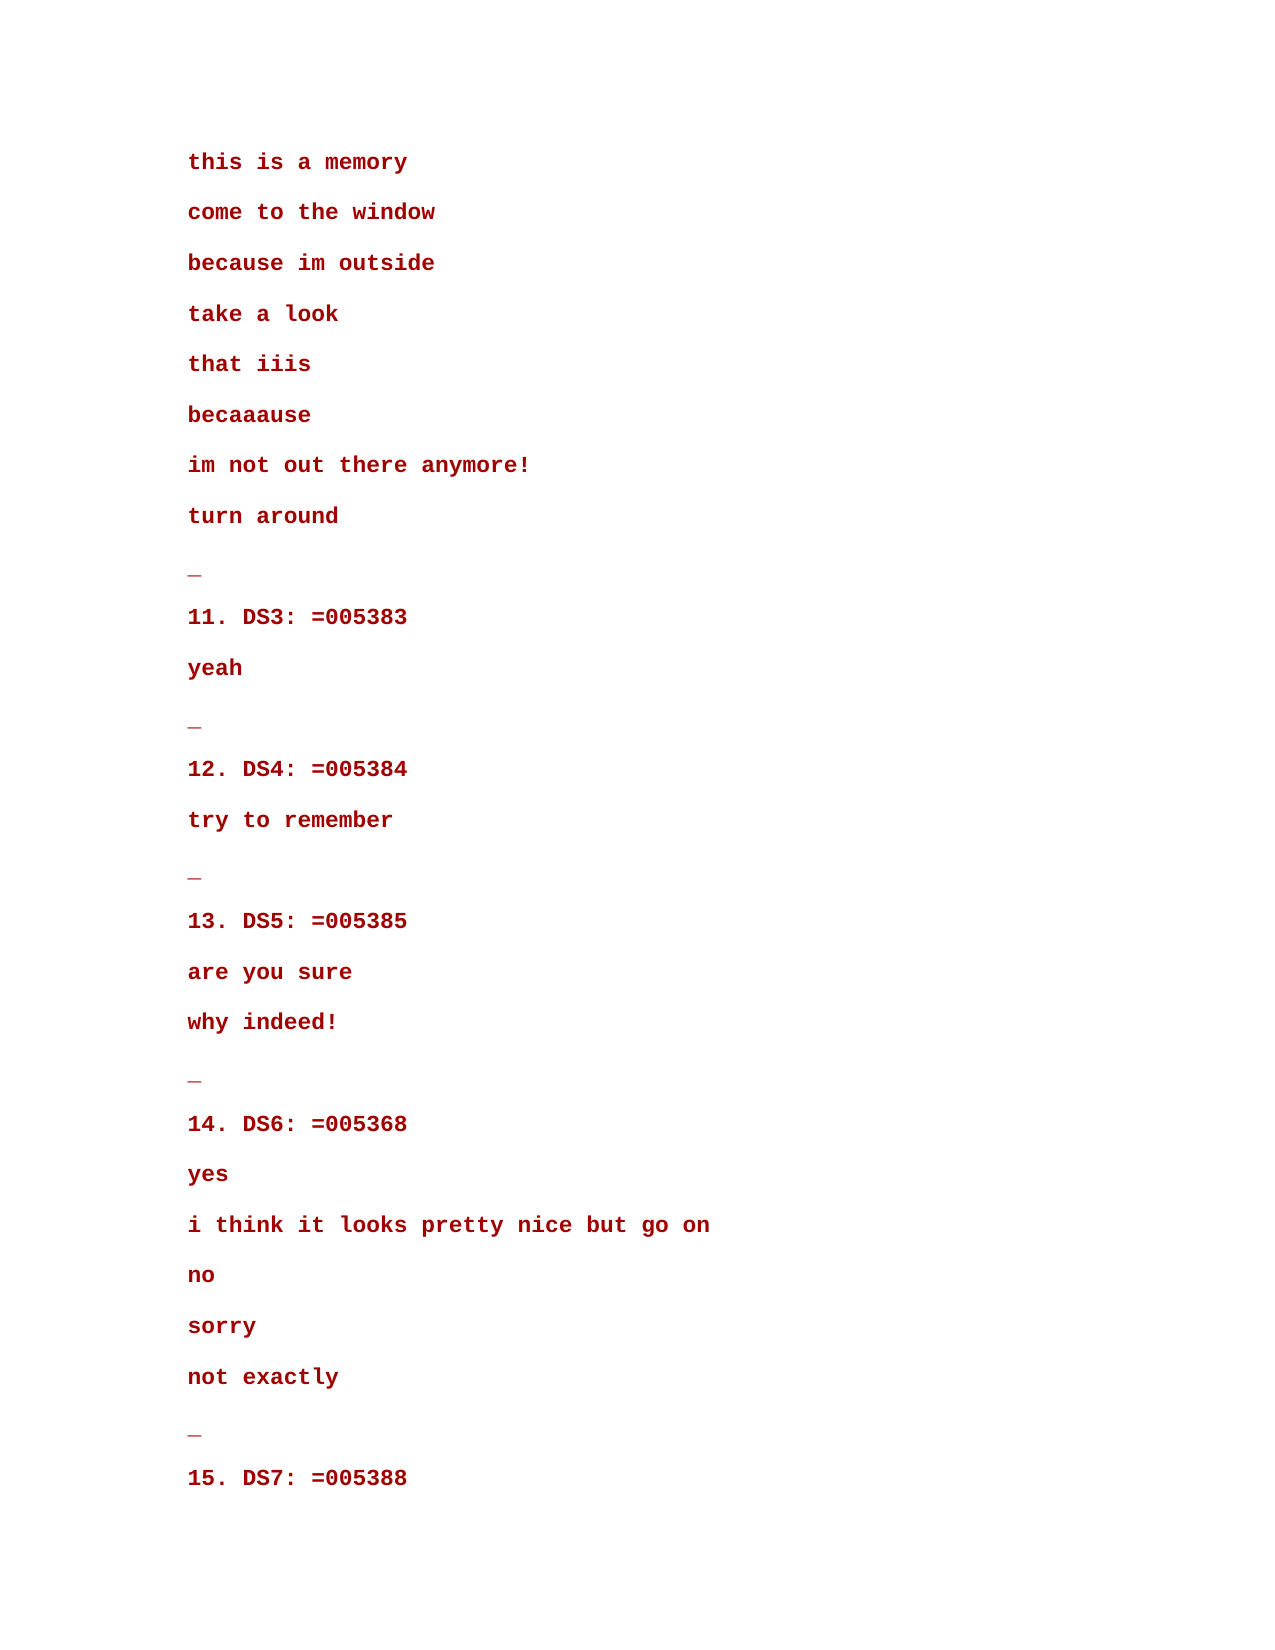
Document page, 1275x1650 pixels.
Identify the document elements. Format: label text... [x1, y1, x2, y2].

text 11. DS3: =005383 [187, 606, 1087, 632]
text because im outside [187, 251, 1087, 277]
text come to the window [187, 201, 1087, 227]
text 12. DS4: =005384 [187, 757, 1087, 783]
text 13. DS5: =005385 [187, 909, 1087, 935]
text _ [187, 707, 1087, 733]
text yeah [187, 656, 1087, 682]
text _ [187, 1416, 1087, 1442]
text that iiis [187, 352, 1087, 378]
text _ [187, 1061, 1087, 1087]
text becaaause [187, 403, 1087, 429]
text im not out there anymore! [187, 454, 1087, 480]
text sorry [187, 1314, 1087, 1340]
text this is a memory [187, 150, 1087, 176]
text 14. DS6: =005368 [187, 1112, 1087, 1138]
text _ [187, 555, 1087, 581]
text take a look [187, 302, 1087, 328]
text turn around [187, 504, 1087, 530]
text yes [187, 1162, 1087, 1188]
text 15. DS7: =005388 [187, 1466, 1087, 1492]
text not exactly [187, 1365, 1087, 1391]
text are you sure [187, 960, 1087, 986]
text _ [187, 859, 1087, 885]
text i think it looks pretty nice but go on [187, 1213, 1087, 1239]
text no [187, 1264, 1087, 1290]
text why indeed! [187, 1011, 1087, 1037]
text try to remember [187, 808, 1087, 834]
